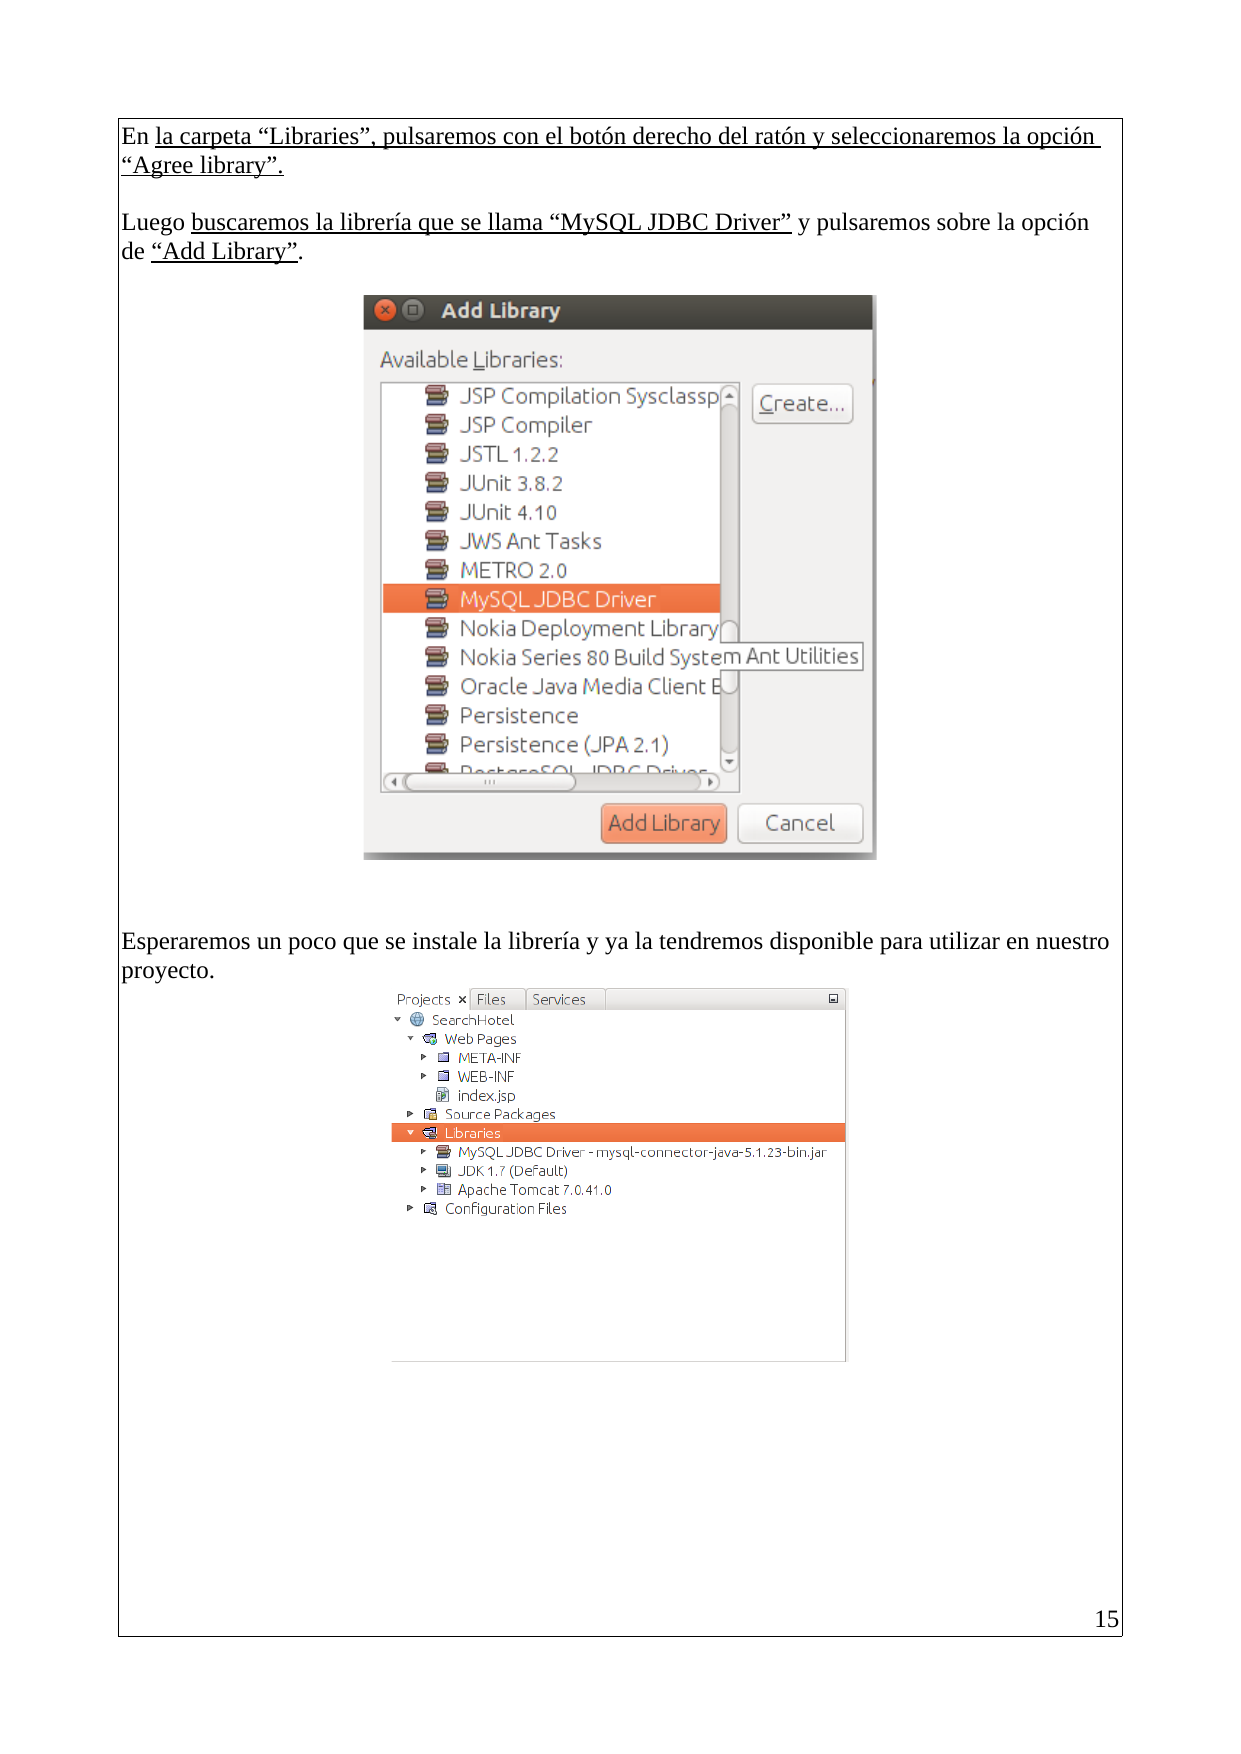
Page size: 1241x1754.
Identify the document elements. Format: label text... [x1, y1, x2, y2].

picture [363, 295, 877, 860]
text En la carpeta “Libraries”, pulsaremos con el botón derecho del ratón y seleccionaremos la opción “Agree library”. [121, 121, 1119, 179]
text Esperaremos un poco que se instale la librería y ya la tendremos disponible para utilizar en nuestro proyecto. [121, 926, 1119, 984]
picture [391, 988, 849, 1362]
text Luego buscaremos la librería que se llama “MySQL JDBC Driver” y pulsaremos sobre la opción de “Add Library”. [121, 207, 1119, 265]
